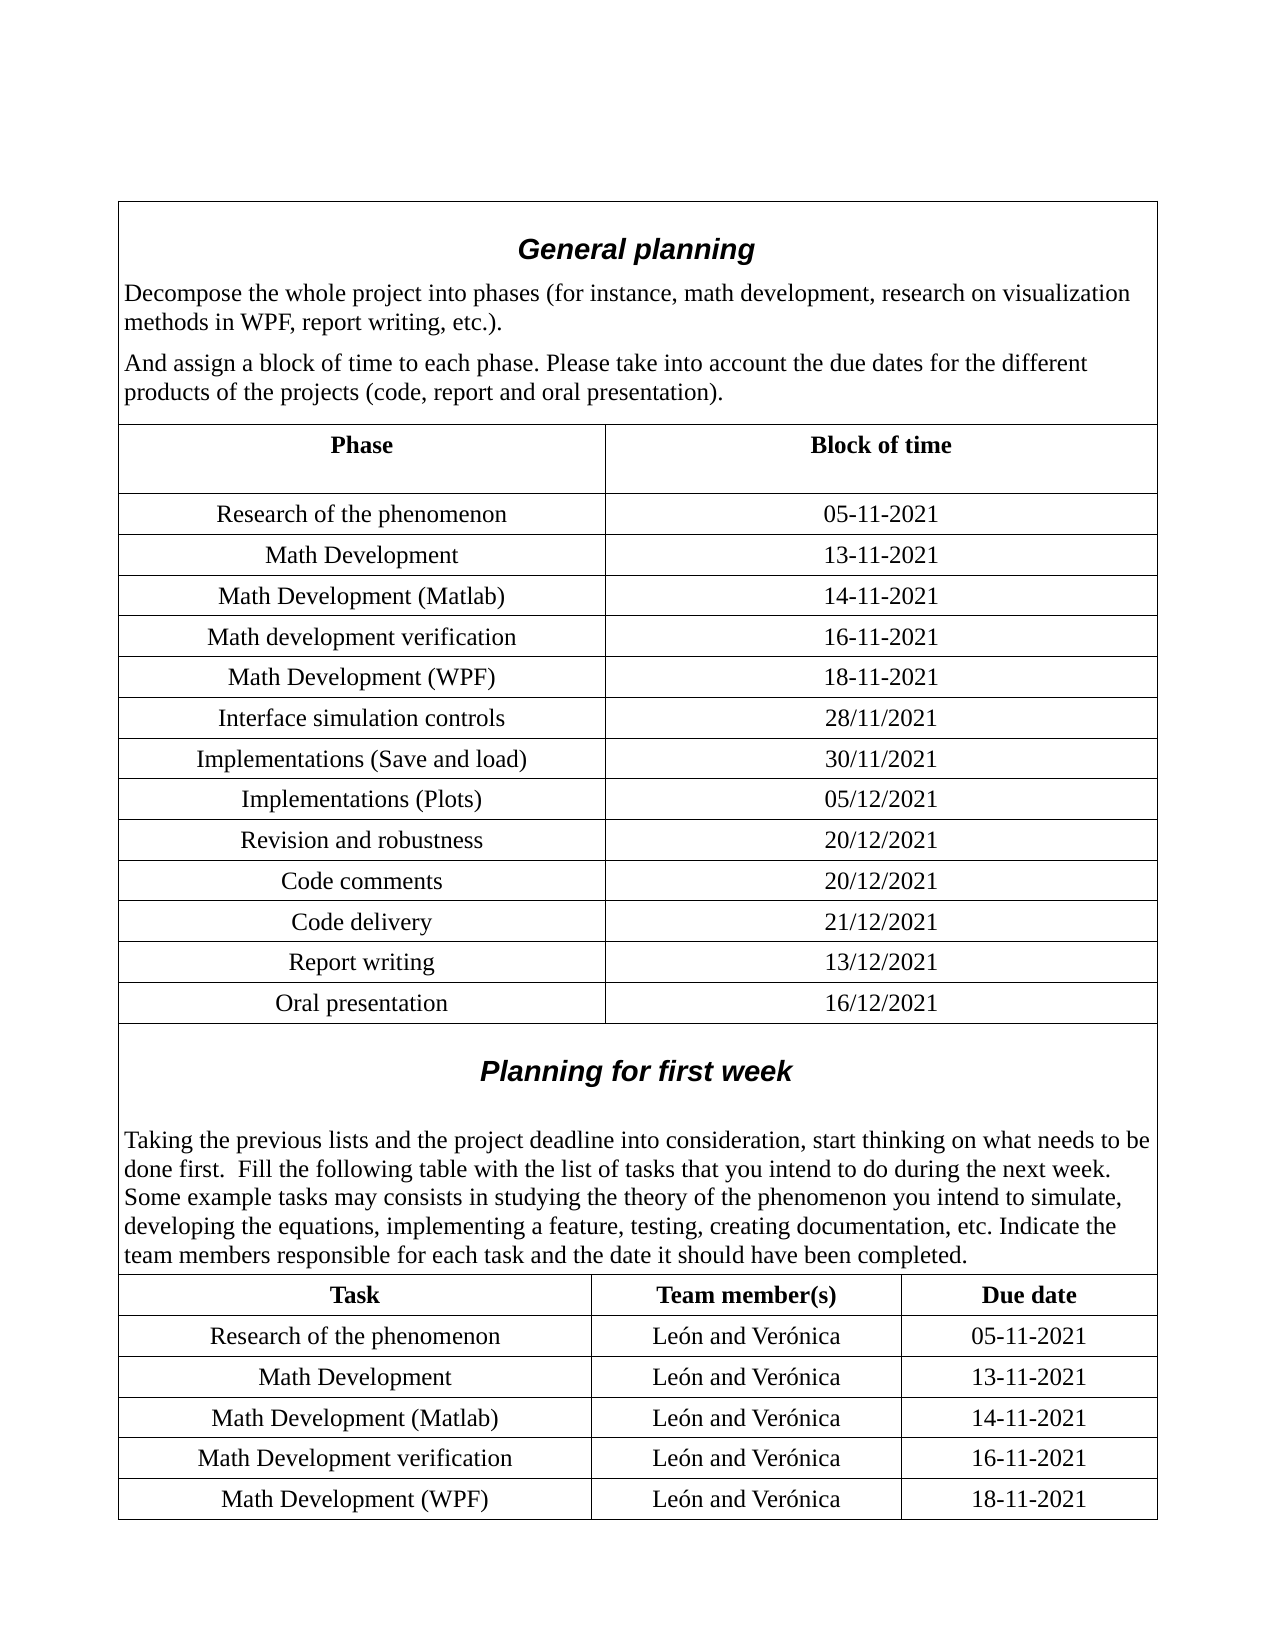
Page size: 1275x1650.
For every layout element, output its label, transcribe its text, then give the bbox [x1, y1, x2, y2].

table_cell 05-11-2021 [606, 494, 1157, 534]
table_cell 20/12/2021 [606, 820, 1157, 860]
table_cell Team member(s) [592, 1275, 901, 1315]
table_cell 14-11-2021 [606, 576, 1157, 615]
table_cell 16-11-2021 [606, 616, 1157, 656]
table_cell Planning for first week Taking the previous lists and the project deadline into consideration, start thinking on what needs to be done first. Fill the following table with the list of tasks that you intend to do during the next week. Some example tasks may consists in studying the theory of the phenomenon you intend to simulate, developing the equations, implementing a feature, testing, creating documentation, etc. Indicate the team members responsible for each task and the date it should have been completed. [119, 1024, 1157, 1274]
table_cell 13-11-2021 [606, 535, 1157, 574]
table_cell Oral presentation [119, 983, 605, 1023]
table_cell 13/12/2021 [606, 942, 1157, 982]
table_cell Report writing [119, 942, 605, 982]
table_cell Implementations (Save and load) [119, 739, 605, 778]
table_cell 16-11-2021 [902, 1438, 1157, 1478]
table_cell 18-11-2021 [606, 657, 1157, 697]
table_cell Task [119, 1275, 591, 1315]
table_cell Block of time [606, 425, 1157, 493]
table_cell Research of the phenomenon [119, 1316, 591, 1356]
table_cell Code delivery [119, 901, 605, 941]
table_cell Math Development [119, 1357, 591, 1397]
table_cell León and Verónica [592, 1398, 901, 1437]
table_cell 16/12/2021 [606, 983, 1157, 1023]
table_cell Interface simulation controls [119, 698, 605, 737]
table_cell 13-11-2021 [902, 1357, 1157, 1397]
table_cell León and Verónica [592, 1316, 901, 1356]
table_cell Math development verification [119, 616, 605, 656]
table_cell Code comments [119, 861, 605, 900]
table_cell Research of the phenomenon [119, 494, 605, 534]
table_cell León and Verónica [592, 1479, 901, 1519]
table_cell Phase [119, 425, 605, 493]
table_cell 14-11-2021 [902, 1398, 1157, 1437]
table_cell León and Verónica [592, 1438, 901, 1478]
table_cell 18-11-2021 [902, 1479, 1157, 1519]
table_cell Due date [902, 1275, 1157, 1315]
table_header General planning Decompose the whole project into phases (for instance, math development, research on visualization methods in WPF, report writing, etc.). And assign a block of time to each phase. Please take into account the due dates for the different products of the projects (code, report and oral presentation). [119, 202, 1157, 424]
table_cell Math Development (WPF) [119, 657, 605, 697]
table_cell Math Development (WPF) [119, 1479, 591, 1519]
table_cell Implementations (Plots) [119, 779, 605, 819]
table_cell Revision and robustness [119, 820, 605, 860]
table_cell 21/12/2021 [606, 901, 1157, 941]
table_cell Math Development (Matlab) [119, 576, 605, 615]
table_cell 05-11-2021 [902, 1316, 1157, 1356]
table_cell Math Development (Matlab) [119, 1398, 591, 1437]
table_cell Math Development [119, 535, 605, 574]
table_cell León and Verónica [592, 1357, 901, 1397]
table_cell 30/11/2021 [606, 739, 1157, 778]
table_cell Math Development verification [119, 1438, 591, 1478]
table_cell 20/12/2021 [606, 861, 1157, 900]
table_cell 28/11/2021 [606, 698, 1157, 737]
table_cell 05/12/2021 [606, 779, 1157, 819]
